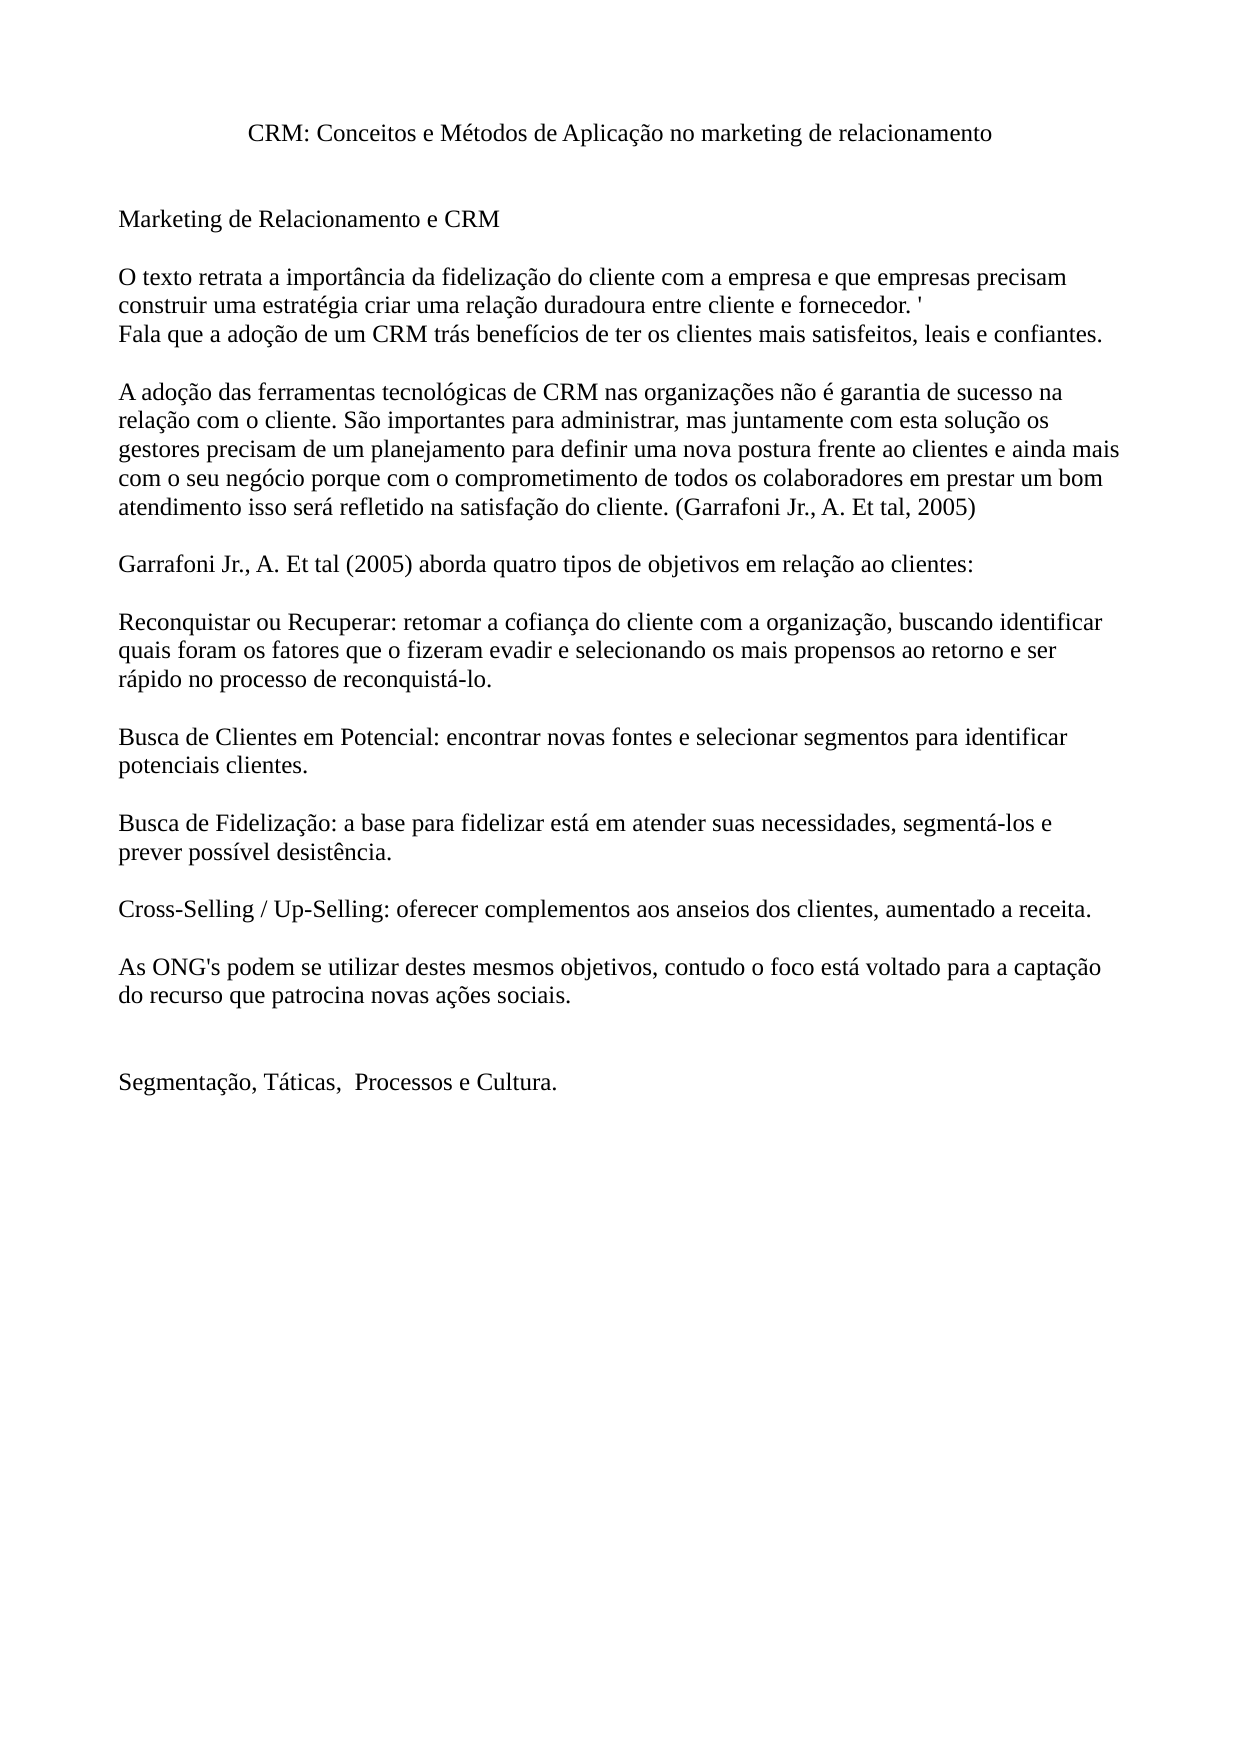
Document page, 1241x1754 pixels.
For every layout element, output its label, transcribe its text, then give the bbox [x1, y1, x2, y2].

text A adoção das ferramentas tecnológicas de CRM nas organizações não é garantia de sucesso na relação com o cliente. São importantes para administrar, mas juntamente com esta solução os gestores precisam de um planejamento para definir uma nova postura frente ao clientes e ainda mais com o seu negócio porque com o comprometimento de todos os colaboradores em prestar um bom atendimento isso será refletido na satisfação do cliente. (Garrafoni Jr., A. Et tal, 2005) [118, 377, 1122, 521]
text Cross-Selling / Up-Selling: oferecer complementos aos anseios dos clientes, aumentado a receita. [118, 894, 1122, 923]
text Reconquistar ou Recuperar: retomar a cofiança do cliente com a organização, buscando identificar quais foram os fatores que o fizeram evadir e selecionando os mais propensos ao retorno e ser rápido no processo de reconquistá-lo. [118, 607, 1122, 693]
text Fala que a adoção de um CRM trás benefícios de ter os clientes mais satisfeitos, leais e confiantes. [118, 319, 1122, 348]
text Busca de Clientes em Potencial: encontrar novas fontes e selecionar segmentos para identificar potenciais clientes. [118, 722, 1122, 779]
text As ONG's podem se utilizar destes mesmos objetivos, contudo o foco está voltado para a captação do recurso que patrocina novas ações sociais. [118, 952, 1122, 1009]
text Busca de Fidelização: a base para fidelizar está em atender suas necessidades, segmentá-los e prever possível desistência. [118, 808, 1122, 866]
text CRM: Conceitos e Métodos de Aplicação no marketing de relacionamento [118, 118, 1122, 147]
text Garrafoni Jr., A. Et tal (2005) aborda quatro tipos de objetivos em relação ao clientes: [118, 549, 1122, 578]
text O texto retrata a importância da fidelização do cliente com a empresa e que empresas precisam construir uma estratégia criar uma relação duradoura entre cliente e fornecedor. ' [118, 262, 1122, 319]
text Marketing de Relacionamento e CRM [118, 204, 1122, 233]
text Segmentação, Táticas, Processos e Cultura. [118, 1067, 1122, 1096]
